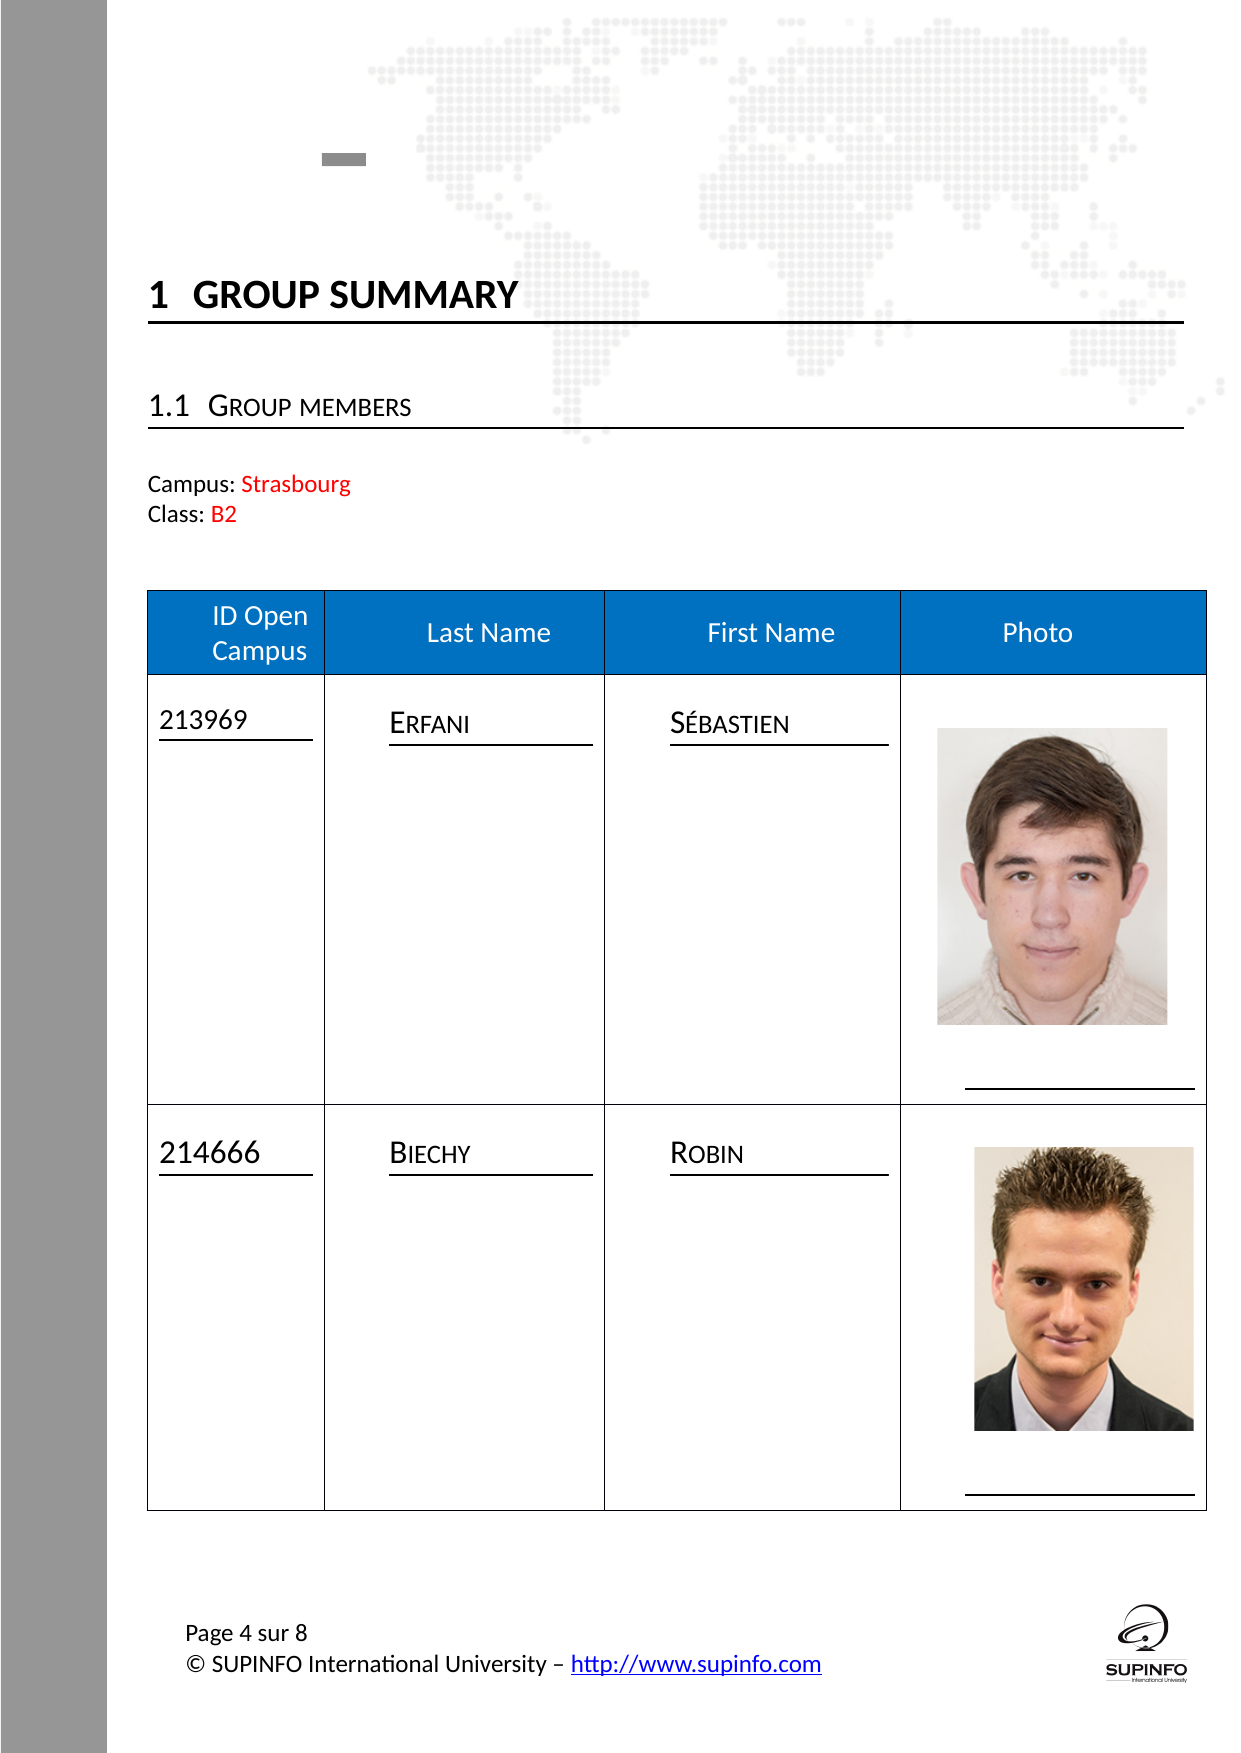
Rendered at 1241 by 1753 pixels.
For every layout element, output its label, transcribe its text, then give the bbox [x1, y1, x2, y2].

table_cell Sébastien [605, 675, 900, 1104]
picture [1102, 1603, 1195, 1692]
table_header First Name [605, 591, 900, 674]
table_cell 213969 [148, 675, 324, 1104]
picture [974, 1147, 1194, 1431]
table_cell [901, 675, 1206, 1104]
table_header Last Name [325, 591, 604, 674]
text Campus: Strasbourg [148, 468, 1184, 498]
subtitle Group summary [148, 268, 1184, 321]
table_cell 214666 [148, 1105, 324, 1510]
table_header ID Open Campus [148, 591, 324, 674]
table_cell [901, 1105, 1206, 1510]
table_cell Biechy [325, 1105, 604, 1510]
picture [937, 728, 1168, 1025]
table_cell Erfani [325, 675, 604, 1104]
subtitle Group members [148, 384, 1184, 427]
table_cell Robin [605, 1105, 900, 1510]
table_header Photo [901, 591, 1206, 674]
text Class: B2 [148, 498, 1184, 529]
picture [366, 16, 1231, 463]
